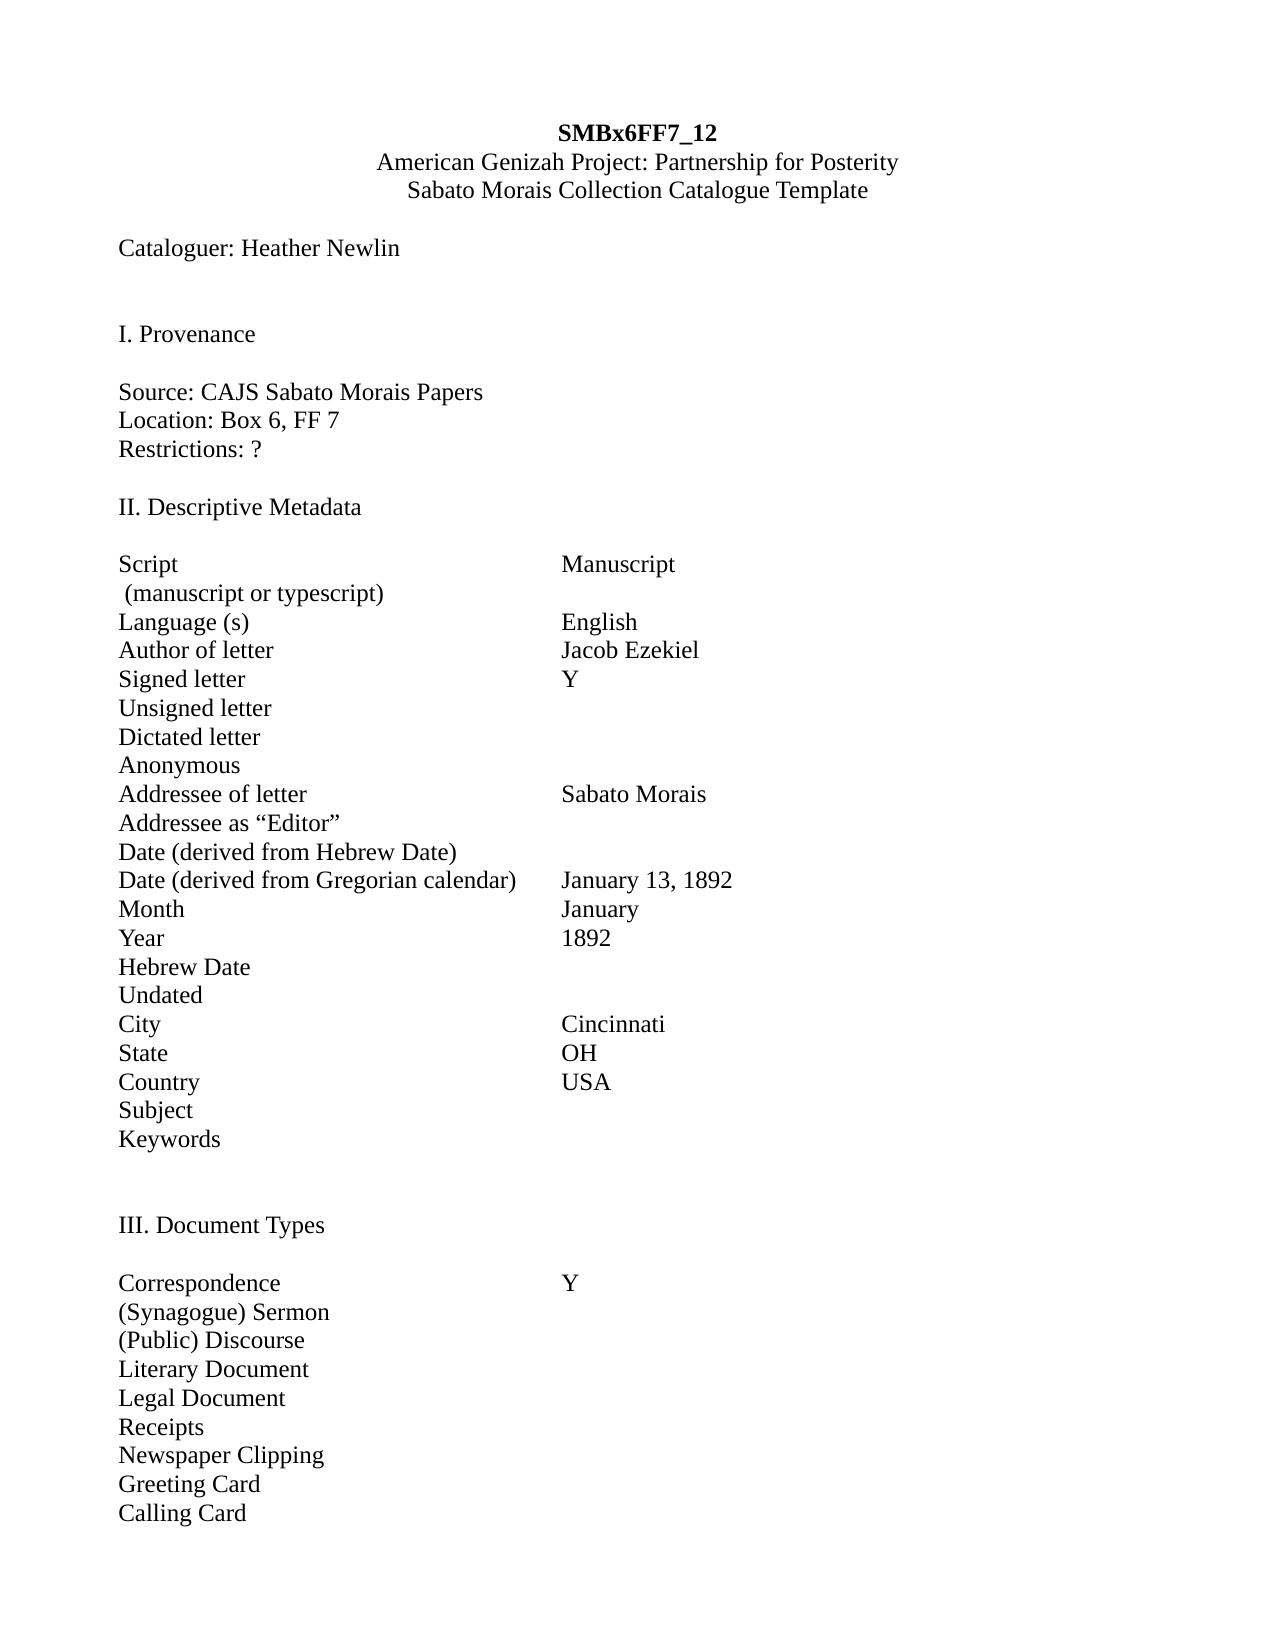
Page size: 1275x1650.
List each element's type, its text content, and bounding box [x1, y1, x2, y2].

text Calling Card [118, 1498, 1157, 1527]
text Keywords [118, 1124, 1157, 1153]
text Dictated letter [118, 722, 1157, 751]
text State OH [118, 1038, 1157, 1067]
text III. Document Types [118, 1211, 1157, 1239]
text Hebrew Date [118, 952, 1157, 981]
text Restrictions: ? [118, 434, 1157, 463]
text Legal Document [118, 1383, 1157, 1412]
text Month January [118, 894, 1157, 923]
text Sabato Morais Collection Catalogue Template [118, 176, 1157, 204]
text City Cincinnati [118, 1009, 1157, 1038]
text Country USA [118, 1067, 1157, 1096]
text Addressee of letter Sabato Morais [118, 779, 1157, 808]
text Signed letter Y [118, 664, 1157, 693]
text Subject [118, 1096, 1157, 1124]
text Unsigned letter [118, 693, 1157, 722]
text Location: Box 6, FF 7 [118, 406, 1157, 434]
text Literary Document [118, 1354, 1157, 1383]
text Greeting Card [118, 1469, 1157, 1498]
text Cataloguer: Heather Newlin [118, 233, 1157, 262]
text (Synagogue) Sermon [118, 1297, 1157, 1326]
text (manuscript or typescript) [118, 578, 1157, 607]
text Script Manuscript [118, 549, 1157, 578]
text American Genizah Project: Partnership for Posterity [118, 147, 1157, 176]
text Newspaper Clipping [118, 1441, 1157, 1469]
text Undated [118, 981, 1157, 1009]
text (Public) Discourse [118, 1326, 1157, 1354]
text Language (s) English [118, 607, 1157, 636]
text II. Descriptive Metadata [118, 492, 1157, 521]
text I. Provenance [118, 319, 1157, 348]
text Date (derived from Gregorian calendar) January 13, 1892 [118, 866, 1157, 894]
text Year 1892 [118, 923, 1157, 952]
text Addressee as “Editor” [118, 808, 1157, 837]
text Date (derived from Hebrew Date) [118, 837, 1157, 866]
text Receipts [118, 1412, 1157, 1441]
text Anonymous [118, 751, 1157, 779]
text Correspondence Y [118, 1268, 1157, 1297]
text Source: CAJS Sabato Morais Papers [118, 377, 1157, 406]
text Author of letter Jacob Ezekiel [118, 636, 1157, 664]
text SMBx6FF7_12 [118, 118, 1157, 147]
